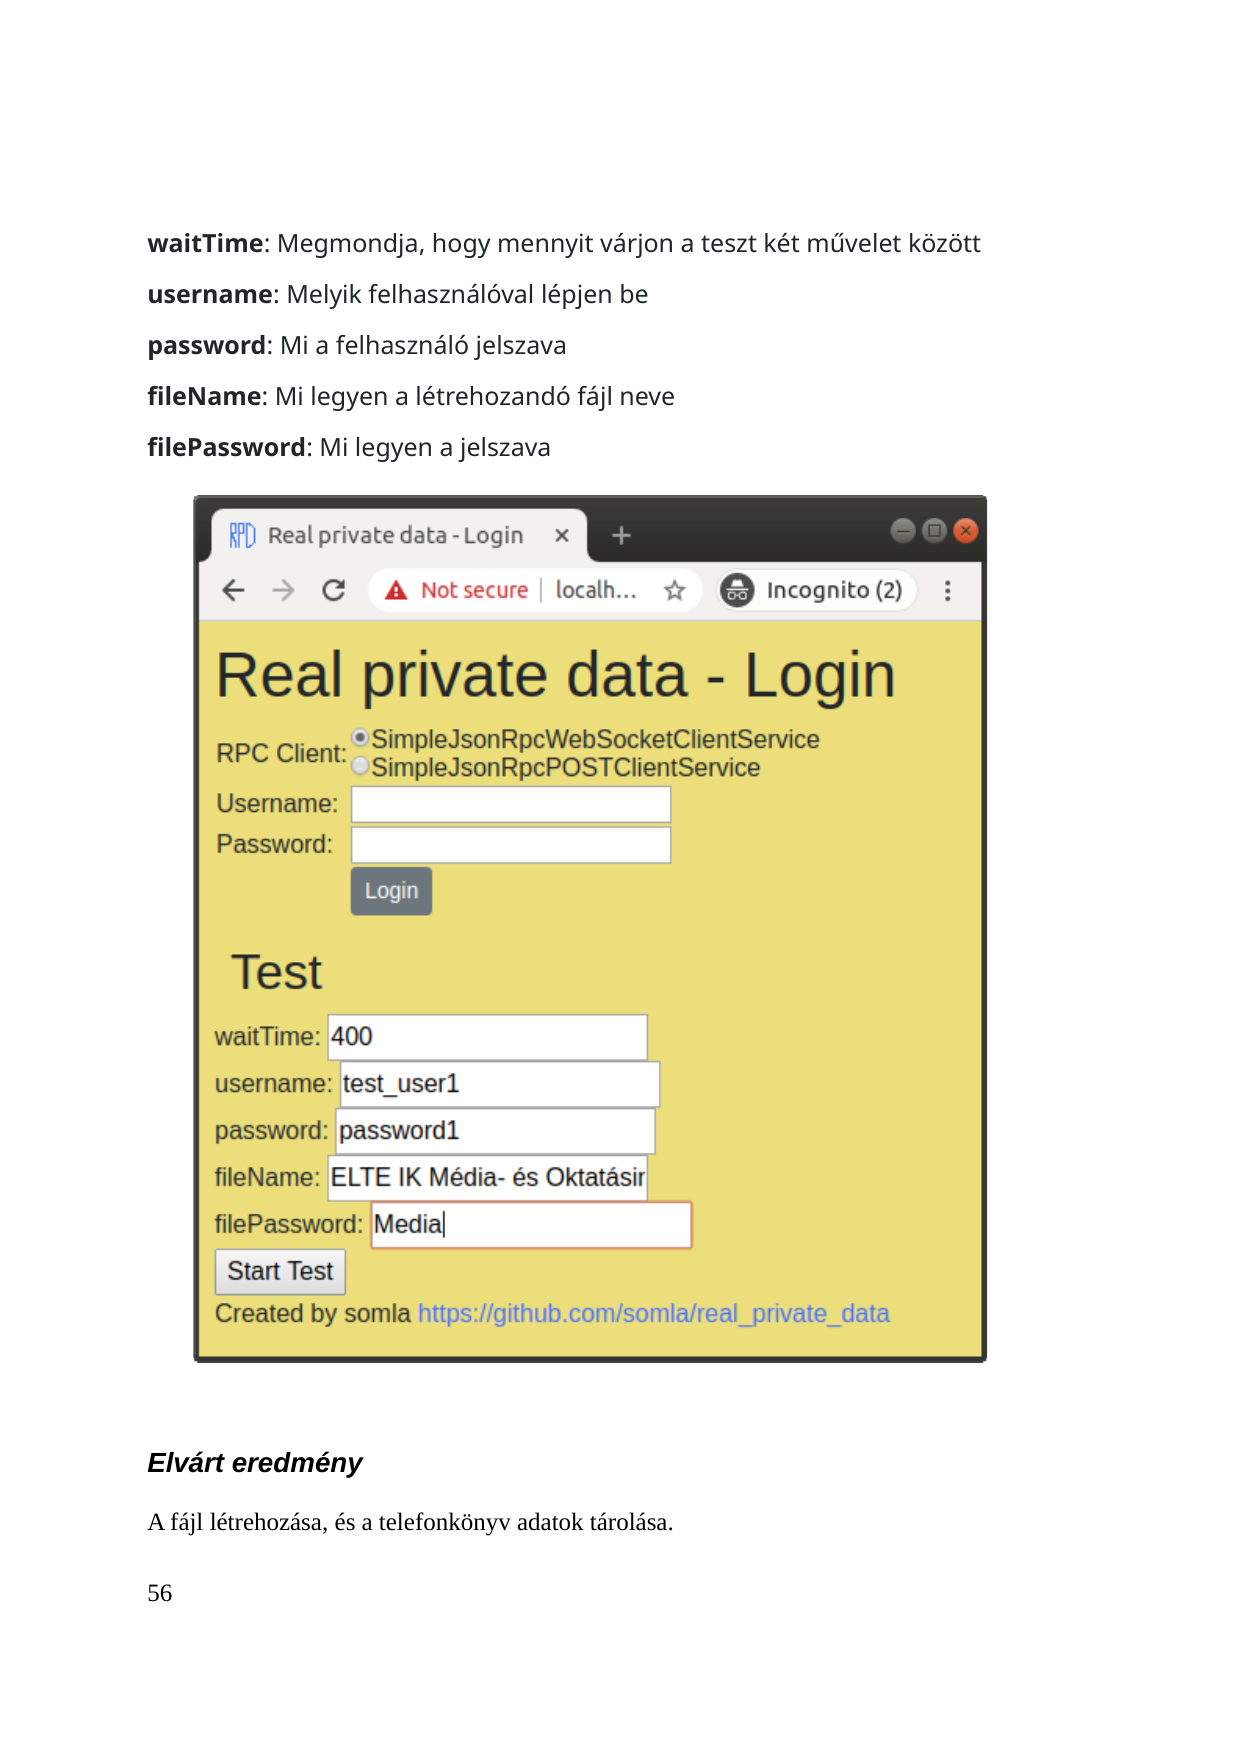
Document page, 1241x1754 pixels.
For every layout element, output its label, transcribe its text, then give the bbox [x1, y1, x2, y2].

subtitle Elvárt eredmény [147, 1447, 1033, 1479]
text A fájl létrehozása, és a telefonkönyv adatok tárolása. [147, 1507, 1033, 1536]
picture [193, 495, 988, 1363]
text waitTime: Megmondja, hogy mennyit várjon a teszt két művelet között username: Melyik felhasználóval lépjen be password: Mi a felhasználó jelszava fileName: Mi legyen a létrehozandó fájl neve filePassword: Mi legyen a jelszava [147, 225, 1033, 463]
